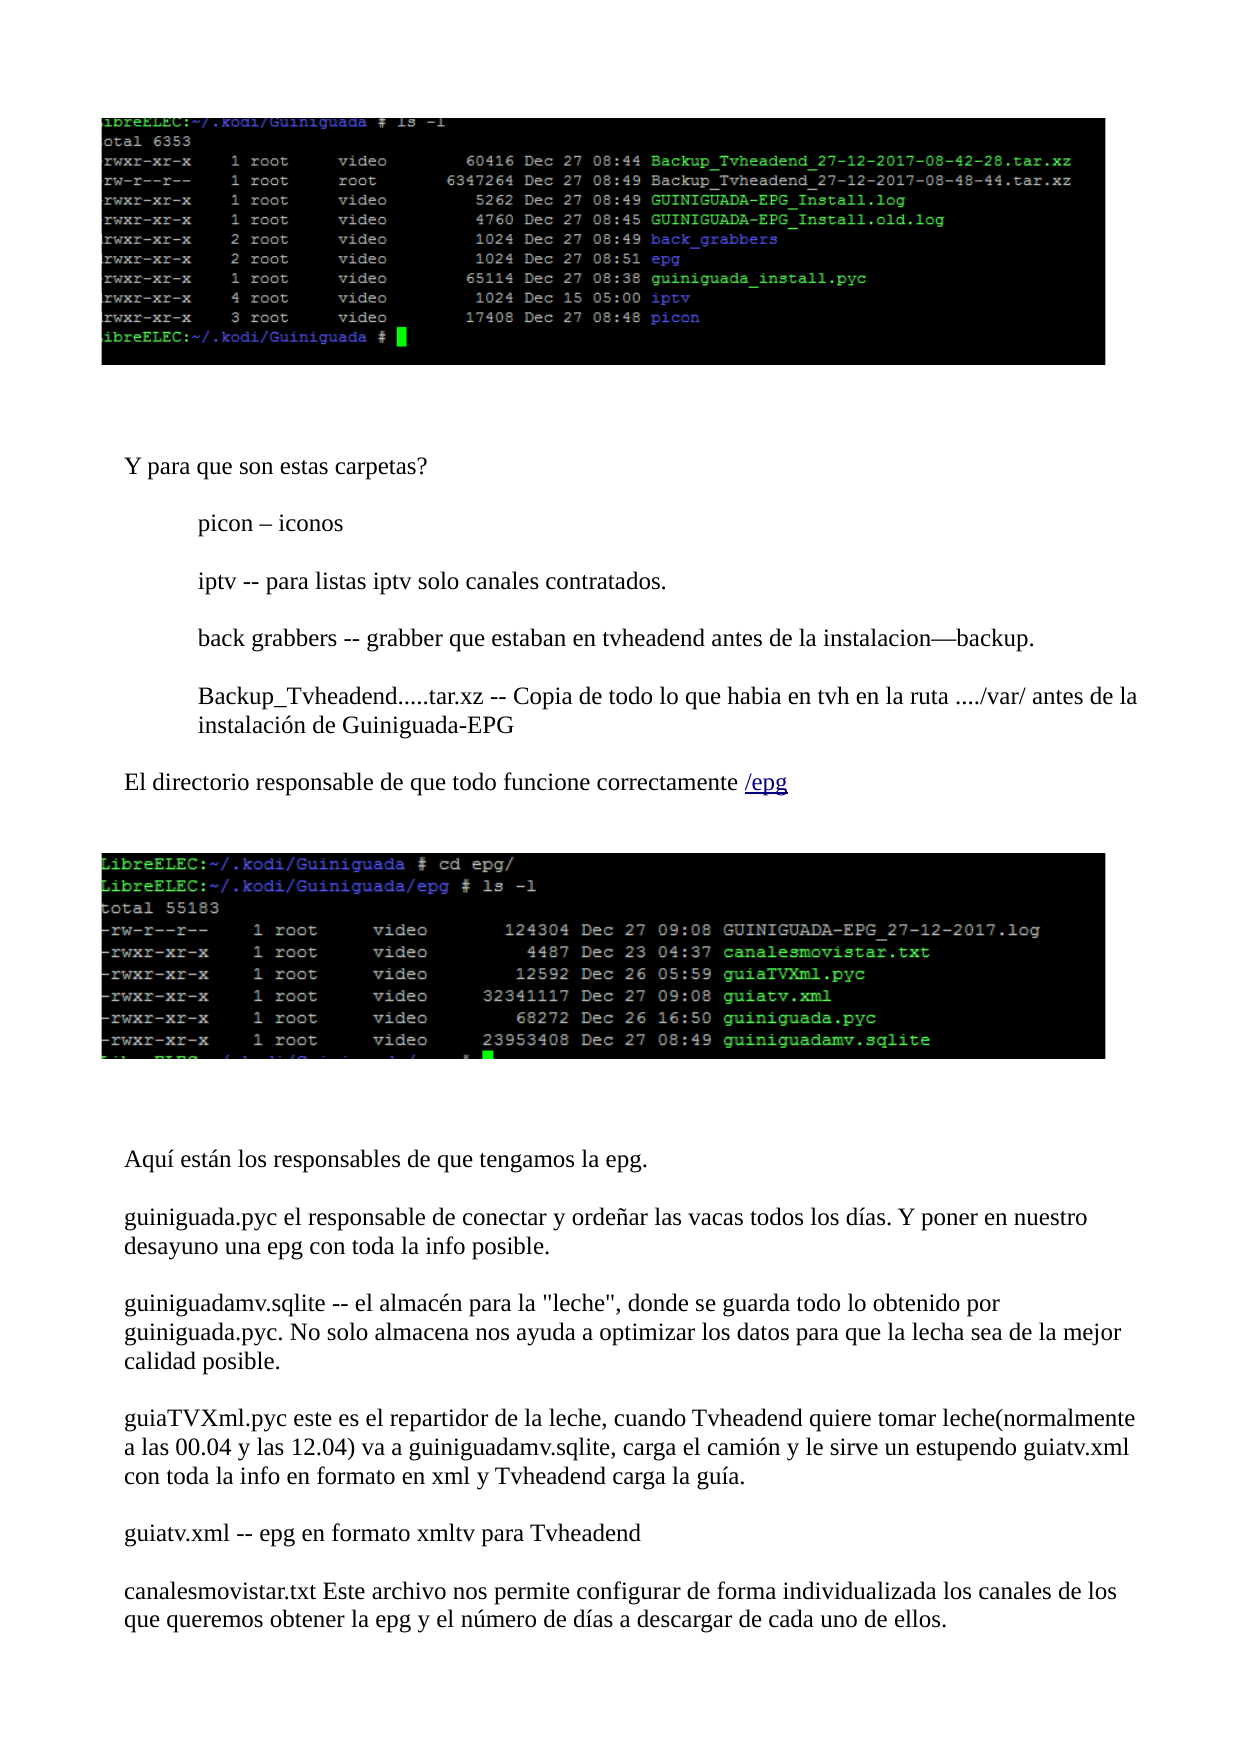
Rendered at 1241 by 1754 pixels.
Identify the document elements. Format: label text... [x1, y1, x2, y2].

text back grabbers -- grabber que estaban en tvheadend antes de la instalacion—backup. [50, 623, 1157, 652]
text guiniguadamv.sqlite -- el almacén para la "leche", donde se guarda todo lo obtenido por guiniguada.pyc. No solo almacena nos ayuda a optimizar los datos para que la lecha sea de la mejor calidad posible. [50, 1288, 1157, 1374]
text El directorio responsable de que todo funcione correctamente /epg [50, 767, 1157, 796]
text Y para que son estas carpetas? [50, 451, 1157, 480]
picture [101, 853, 1106, 1059]
text picon – iconos [50, 508, 1157, 537]
text guiaTVXml.pyc este es el repartidor de la leche, cuando Tvheadend quiere tomar leche(normalmente a las 00.04 y las 12.04) va a guiniguadamv.sqlite, carga el camión y le sirve un estupendo guiatv.xml con toda la info en formato en xml y Tvheadend carga la guía. [50, 1403, 1157, 1489]
picture [101, 118, 1106, 365]
text iptv -- para listas iptv solo canales contratados. [50, 566, 1157, 595]
text guiniguada.pyc el responsable de conectar y ordeñar las vacas todos los días. Y poner en nuestro desayuno una epg con toda la info posible. [50, 1202, 1157, 1259]
text canalesmovistar.txt Este archivo nos permite configurar de forma individualizada los canales de los que queremos obtener la epg y el número de días a descargar de cada uno de ellos. [50, 1576, 1157, 1633]
text guiatv.xml -- epg en formato xmltv para Tvheadend [50, 1518, 1157, 1547]
text Aquí están los responsables de que tengamos la epg. [50, 1144, 1157, 1173]
text Backup_Tvheadend.....tar.xz -- Copia de todo lo que habia en tvh en la ruta ..../var/ antes de la instalación de Guiniguada-EPG [50, 681, 1157, 738]
